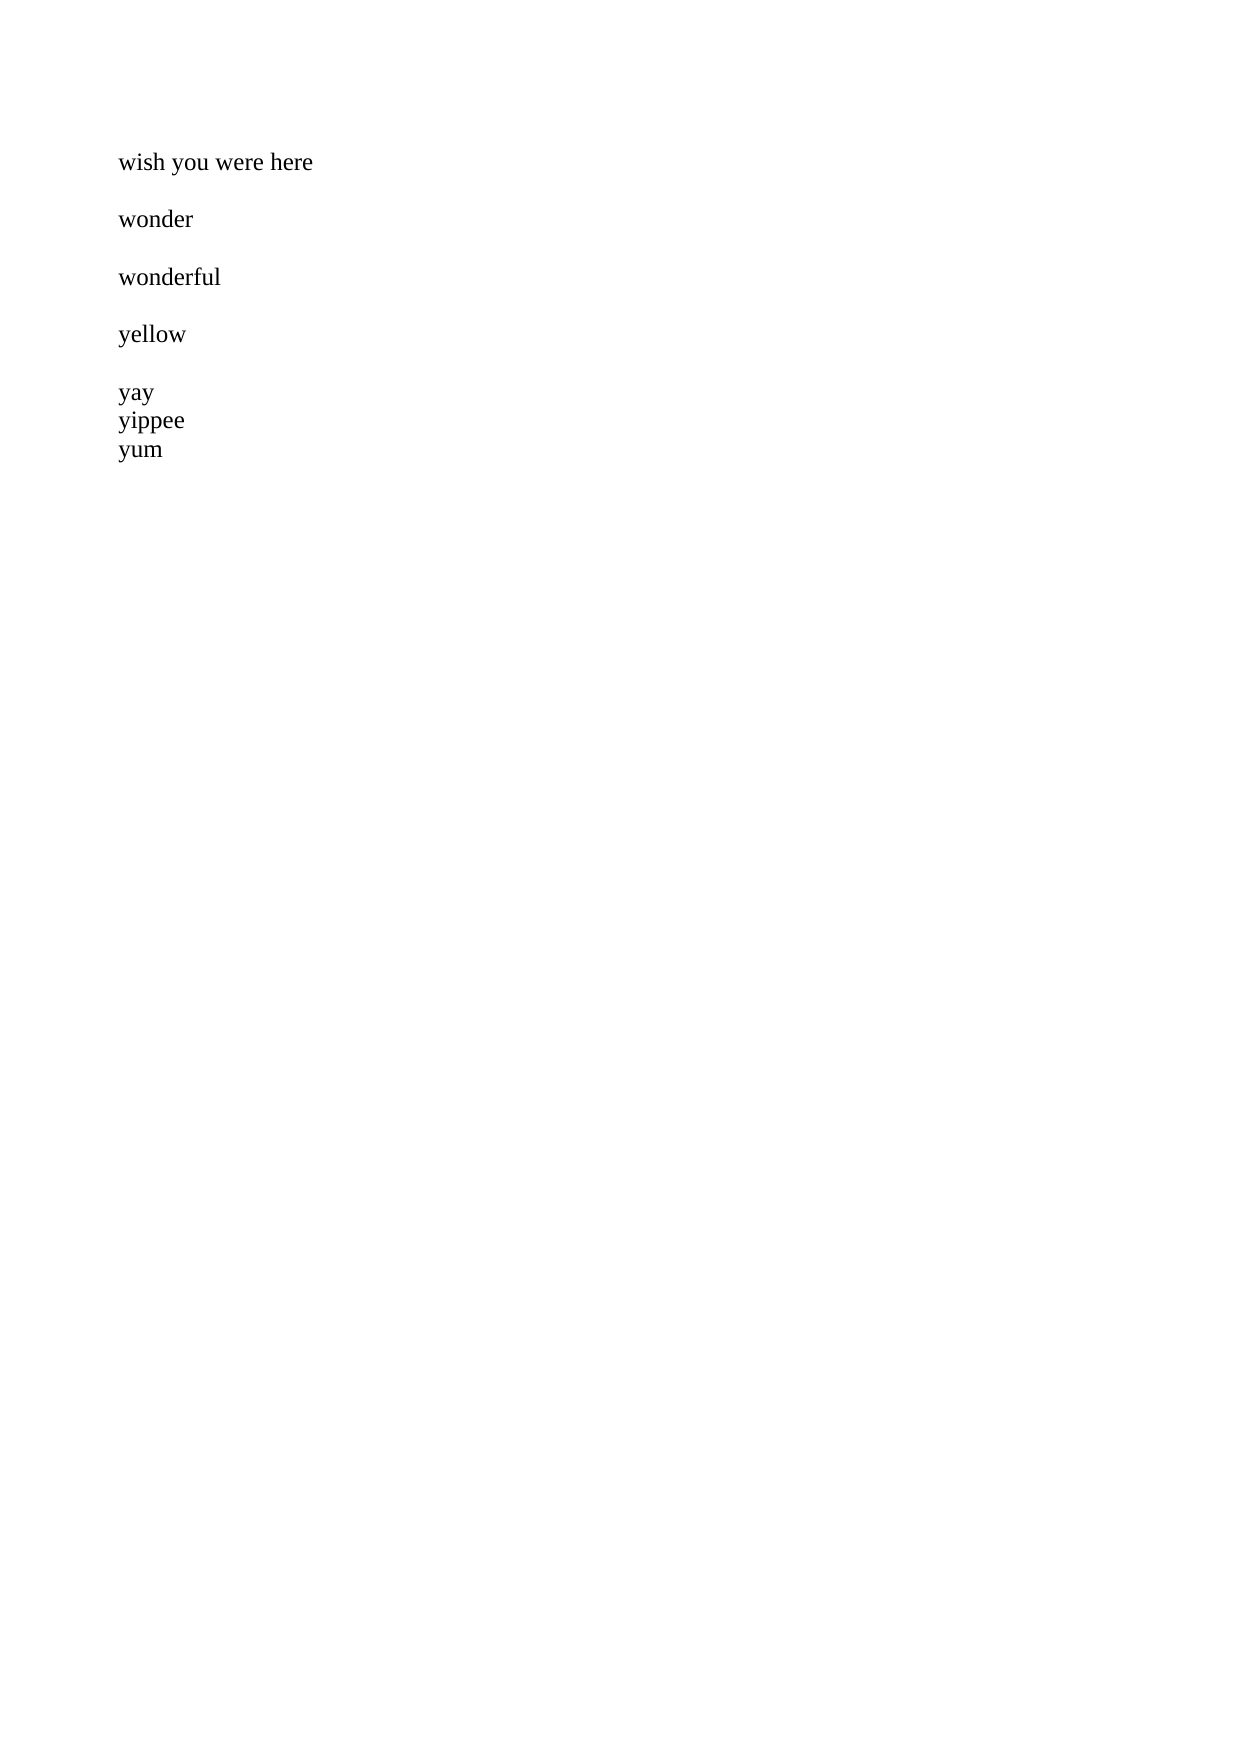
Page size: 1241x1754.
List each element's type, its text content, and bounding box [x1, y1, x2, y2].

text wonderful [118, 262, 1122, 291]
text wonder [118, 204, 1122, 233]
text yippee [118, 406, 1122, 434]
text yum [118, 434, 1122, 463]
text yellow [118, 319, 1122, 348]
text wish you were here [118, 147, 1122, 176]
text yay [118, 377, 1122, 406]
